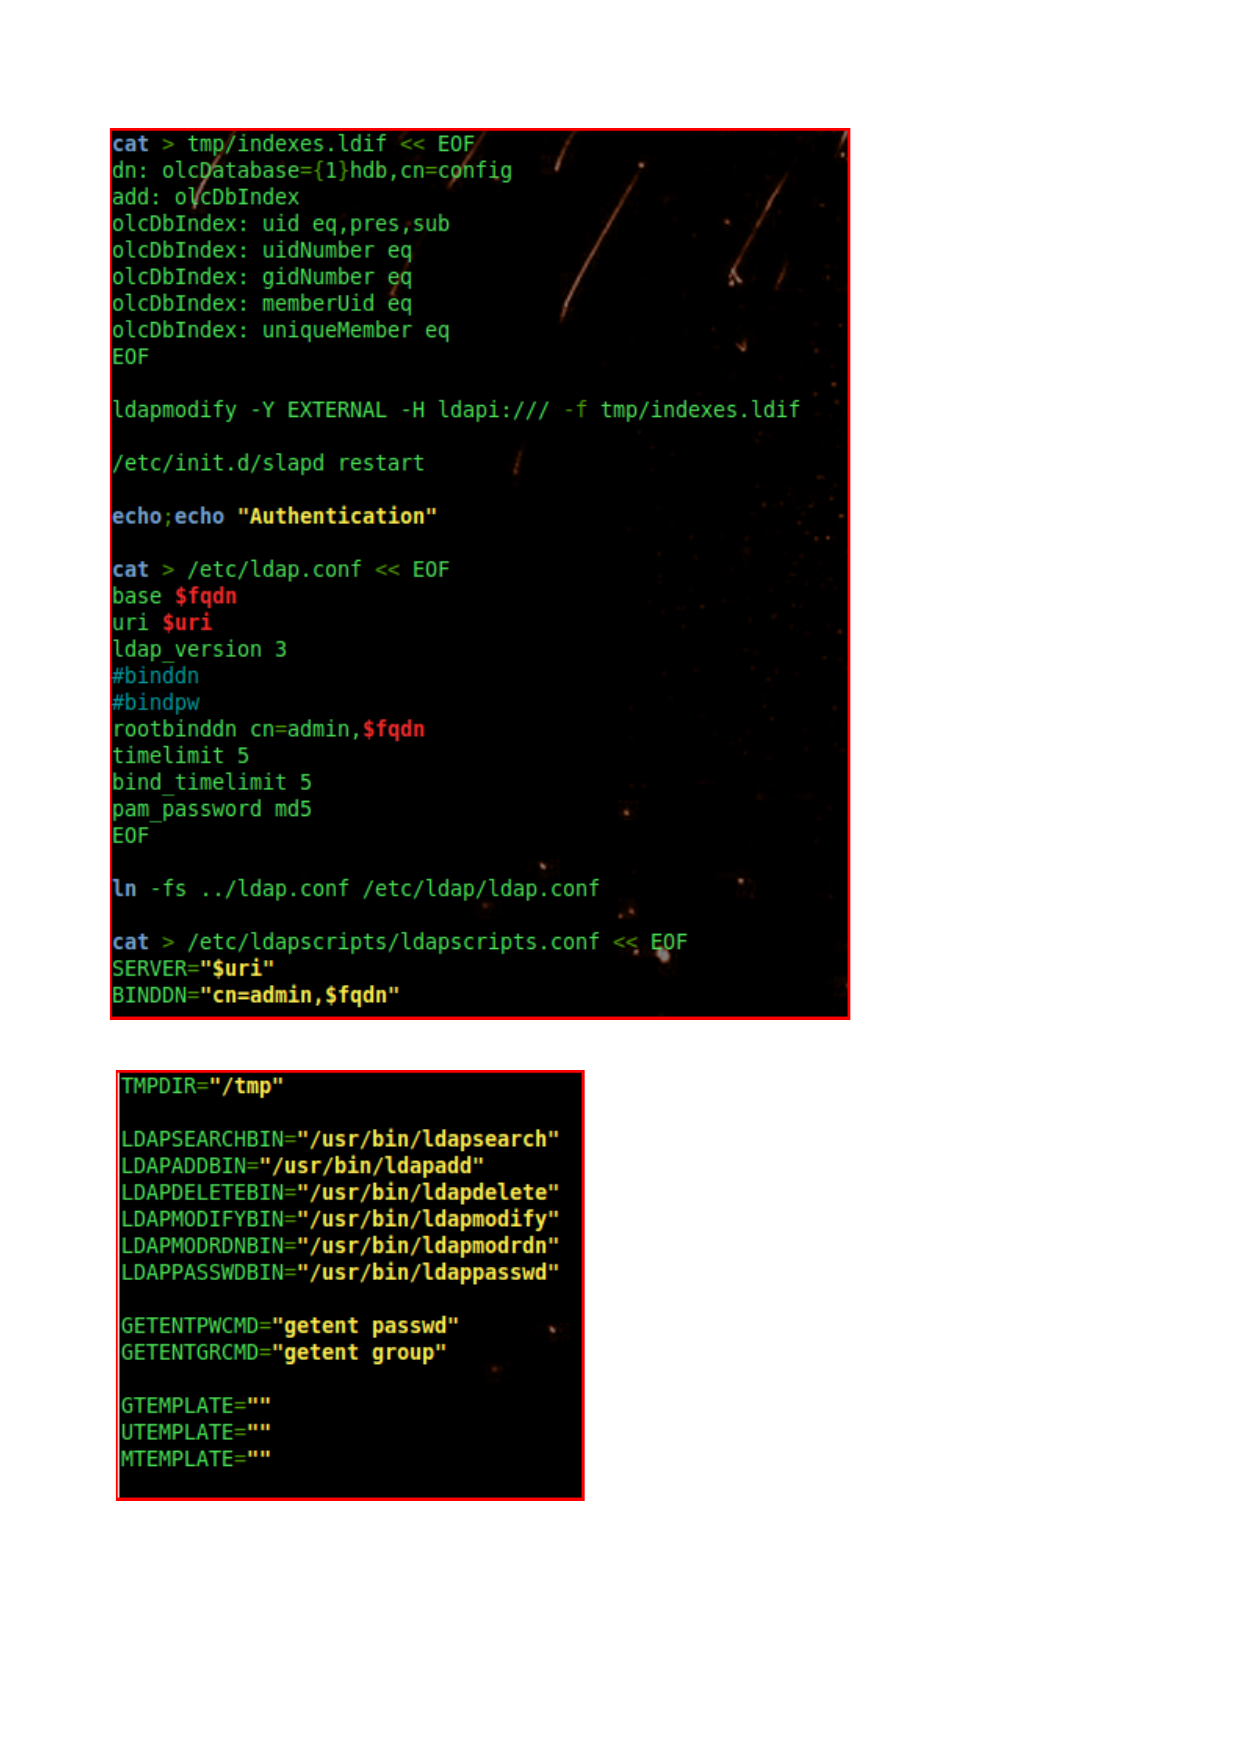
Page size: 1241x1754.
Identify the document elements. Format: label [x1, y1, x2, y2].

picture [109, 128, 851, 1020]
picture [115, 1070, 585, 1501]
